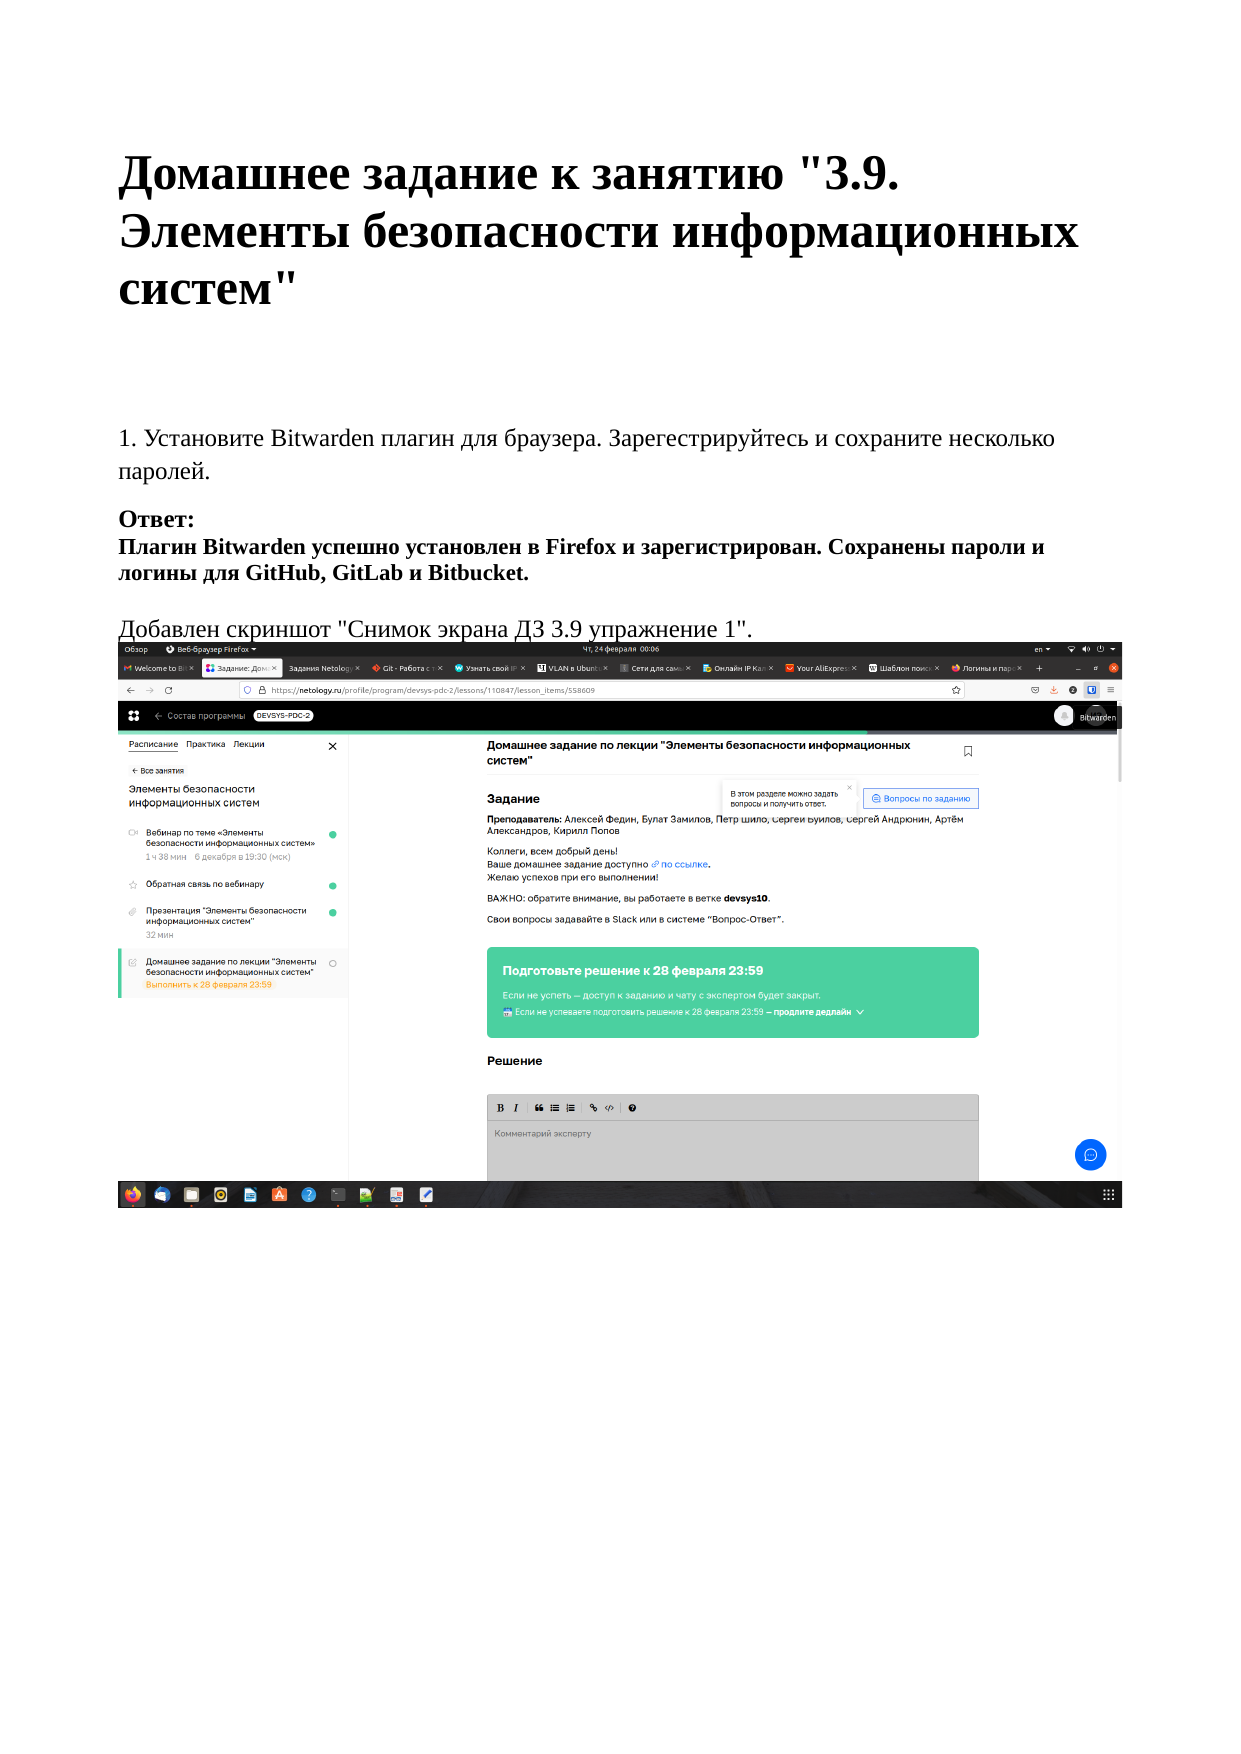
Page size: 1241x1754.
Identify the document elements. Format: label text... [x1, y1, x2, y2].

text Плагин Bitwarden успешно установлен в Firefox и зарегистрирован. Сохранены пароли и логины для GitHub, GitLab и Bitbucket. [118, 533, 1122, 585]
text Ответ: [118, 504, 1122, 533]
picture [118, 642, 1123, 1208]
text 1. Установите Bitwarden плагин для браузера. Зарегестрируйтесь и сохраните несколько паролей. [118, 423, 1122, 485]
subtitle Домашнее задание к занятию "3.9. Элементы безопасности информационных систем" [118, 143, 1122, 316]
text Добавлен скриншот "Снимок экрана ДЗ 3.9 упражнение 1". [118, 614, 1122, 642]
